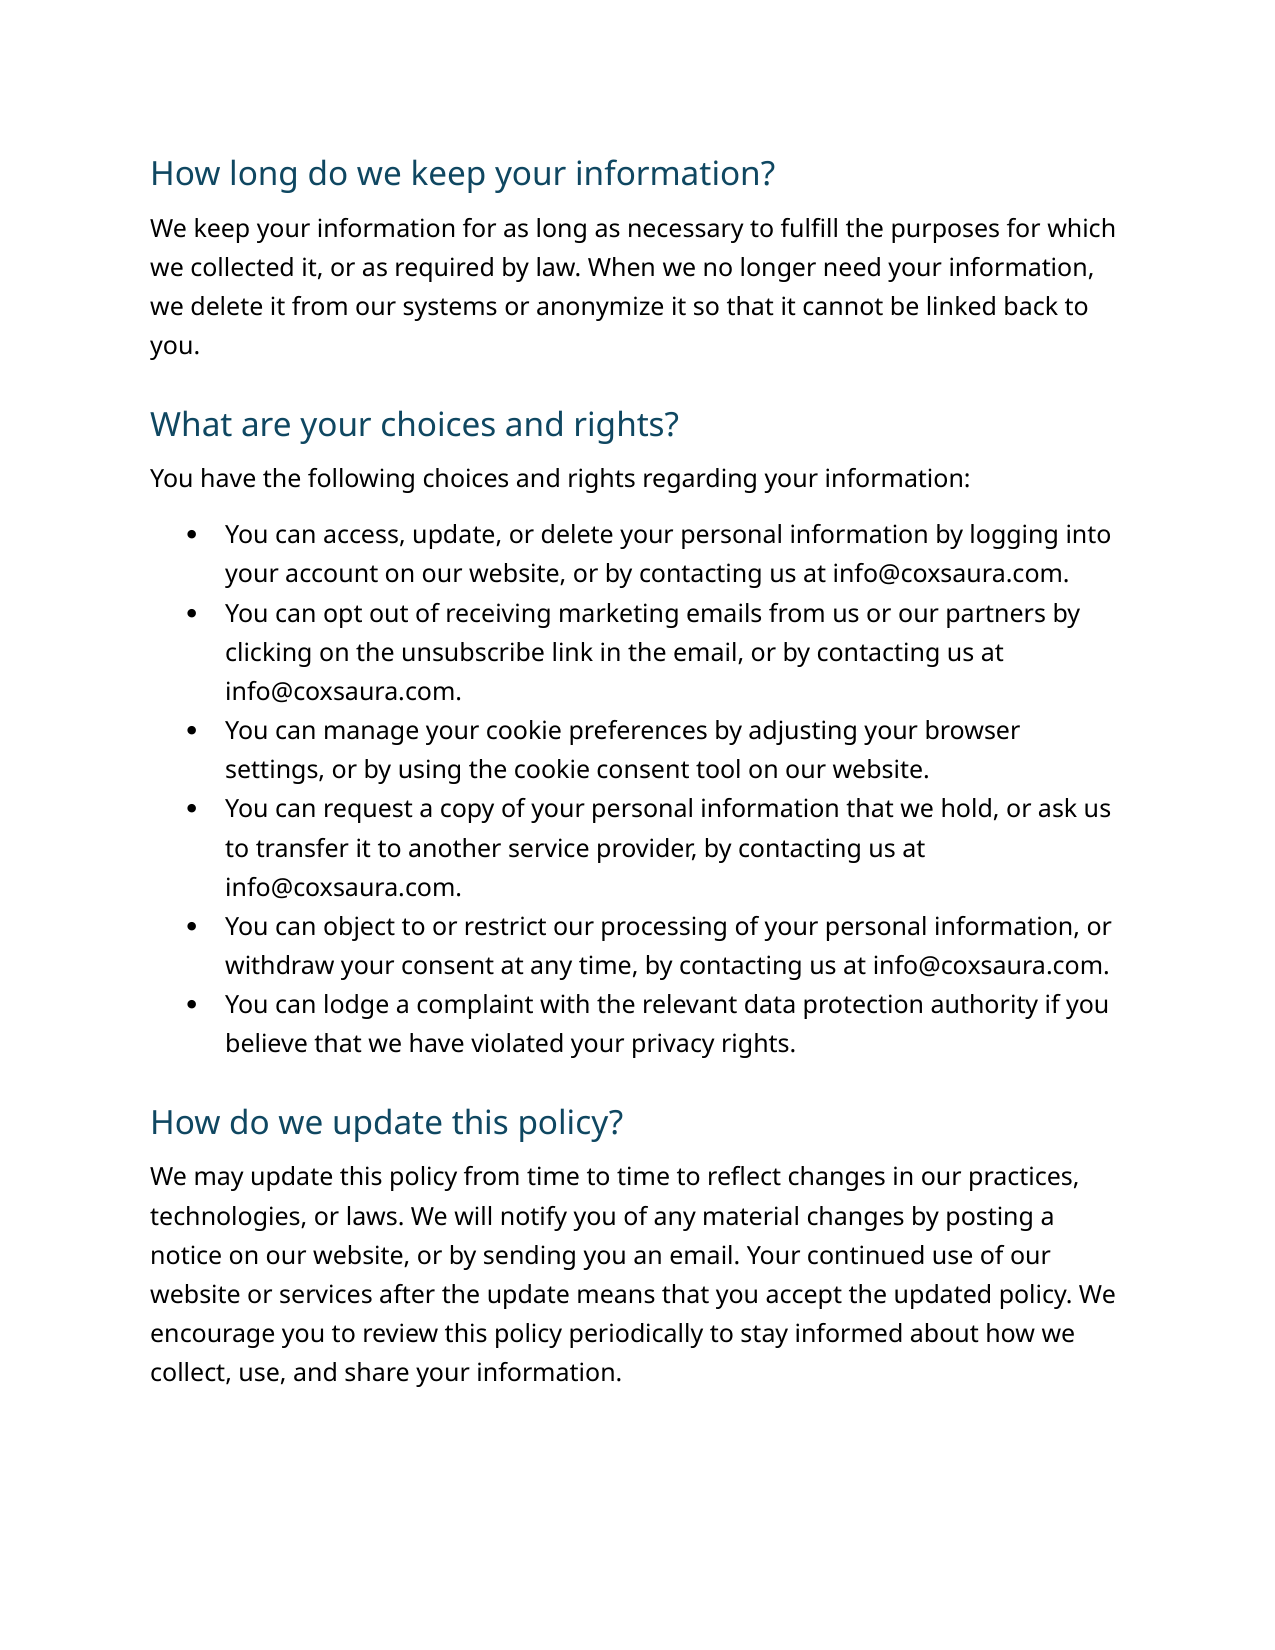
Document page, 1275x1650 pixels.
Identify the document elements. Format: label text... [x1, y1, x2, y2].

list You can lodge a complaint with the relevant data protection authority if you believe that we have violated your privacy rights. [187, 987, 1125, 1060]
text We keep your information for as long as necessary to fulfill the purposes for which we collected it, or as required by law. When we no longer need your information, we delete it from our systems or anonymize it so that it cannot be linked back to you. [150, 211, 1125, 362]
subtitle How long do we keep your information? [150, 150, 1125, 195]
list You can access, update, or delete your personal information by logging into your account on our website, or by contacting us at info@coxsaura.com. [187, 517, 1125, 590]
text We may update this policy from time to time to reflect changes in our practices, technologies, or laws. We will notify you of any material changes by posting a notice on our website, or by sending you an email. Your continued use of our website or services after the update means that you accept the updated policy. We encourage you to review this policy periodically to stay informed about how we collect, use, and share your information. [150, 1159, 1125, 1389]
text You have the following choices and rights regarding your information: [150, 461, 1125, 495]
subtitle What are your choices and rights? [150, 401, 1125, 446]
subtitle How do we update this policy? [150, 1098, 1125, 1144]
list You can manage your cookie preferences by adjusting your browser settings, or by using the cookie consent tool on our website. [187, 713, 1125, 786]
list You can object to or restrict our processing of your personal information, or withdraw your consent at any time, by contacting us at info@coxsaura.com. [187, 908, 1125, 982]
list You can opt out of receiving marketing emails from us or our partners by clicking on the unsubscribe link in the email, or by contacting us at info@coxsaura.com. [187, 595, 1125, 708]
list You can request a copy of your personal information that we hold, or ask us to transfer it to another service provider, by contacting us at info@coxsaura.com. [187, 791, 1125, 903]
